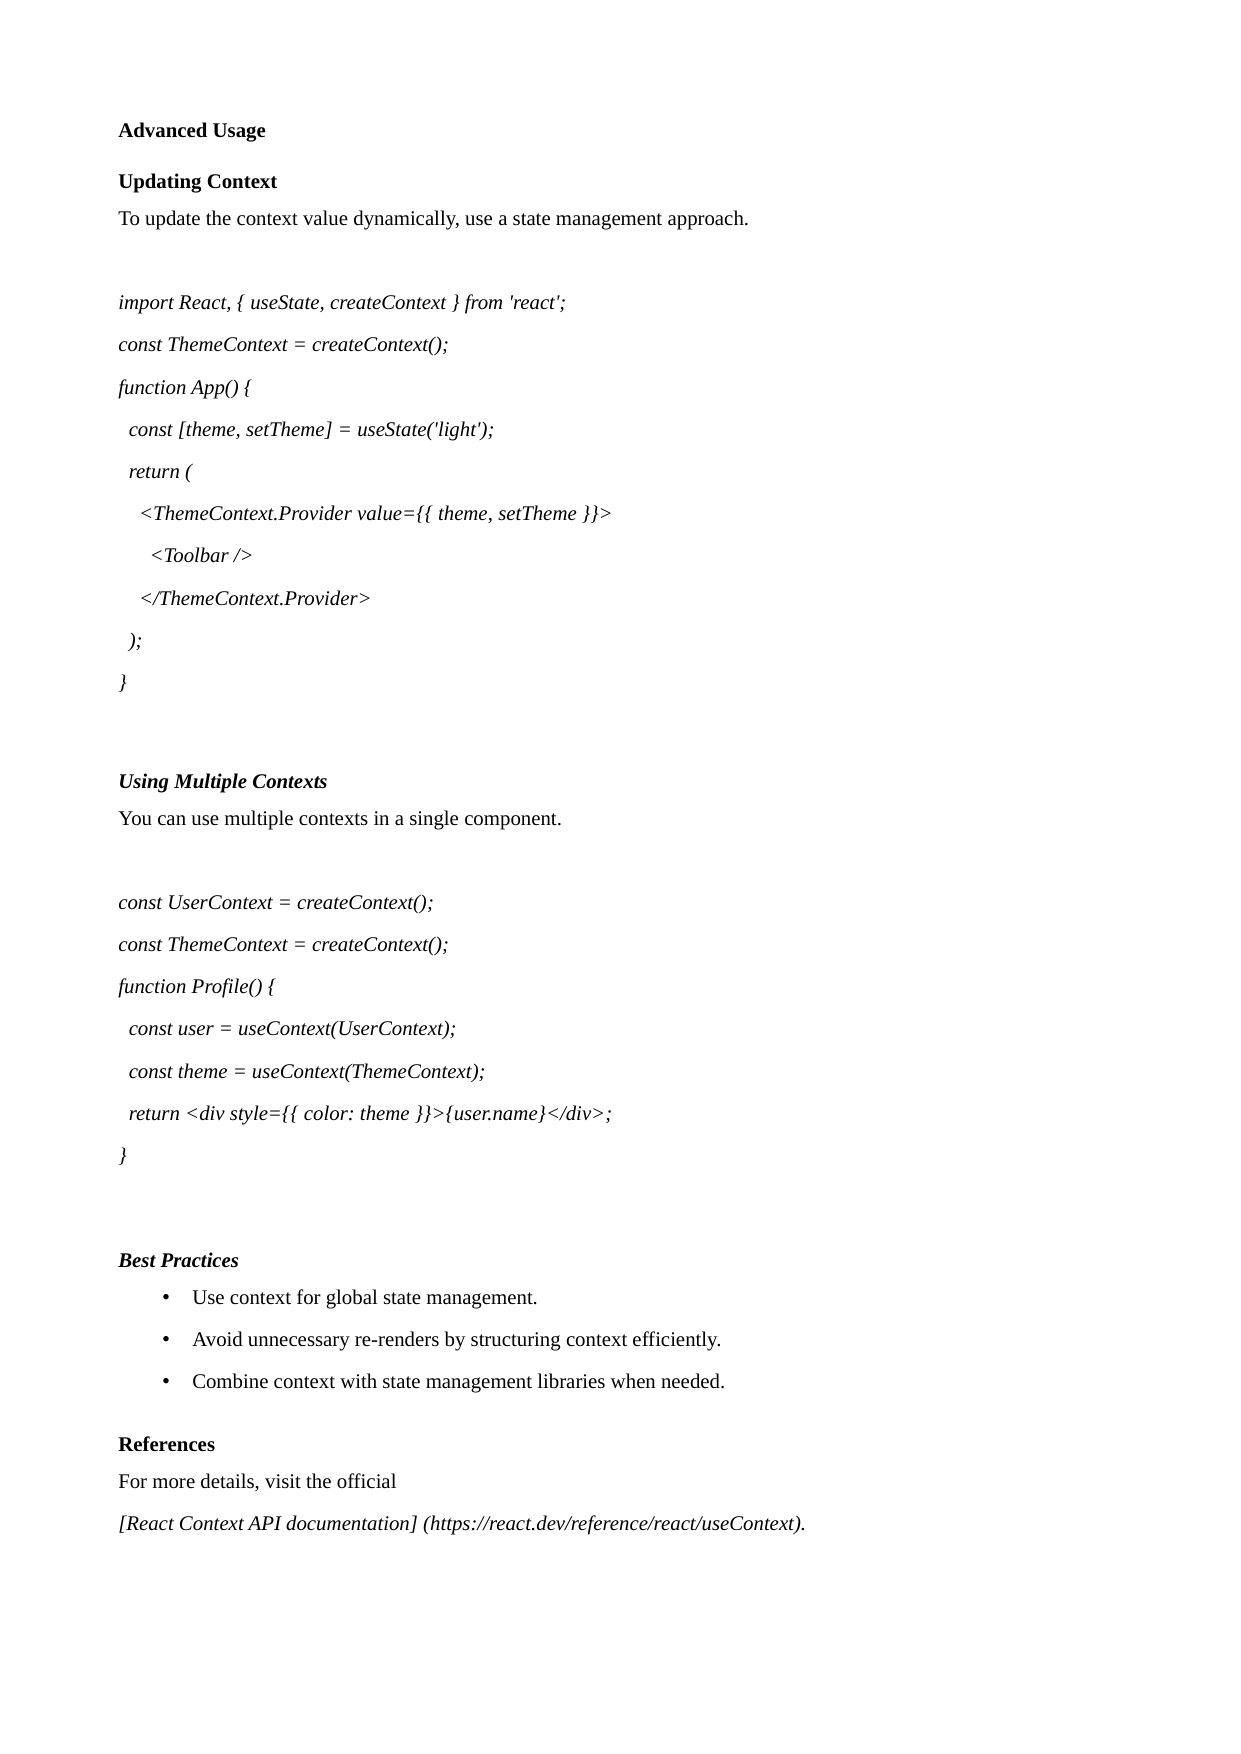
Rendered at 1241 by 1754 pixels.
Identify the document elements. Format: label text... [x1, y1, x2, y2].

text } [118, 1143, 1122, 1167]
text return ( [118, 459, 1122, 483]
text function Profile() { [118, 974, 1122, 998]
text For more details, visit the official [118, 1469, 1122, 1493]
list Avoid unnecessary re-renders by structuring context efficiently. [162, 1327, 1122, 1351]
list Combine context with state management libraries when needed. [162, 1369, 1122, 1393]
text const UserContext = createContext(); [118, 890, 1122, 914]
list Use context for global state management. [162, 1285, 1122, 1309]
subtitle Advanced Usage [118, 118, 1122, 142]
text const ThemeContext = createContext(); [118, 932, 1122, 956]
subtitle Updating Context [118, 169, 1122, 193]
text <ThemeContext.Provider value={{ theme, setTheme }}> [118, 501, 1122, 525]
text const ThemeContext = createContext(); [118, 332, 1122, 356]
text return <div style={{ color: theme }}>{user.name}</div>; [118, 1101, 1122, 1125]
subtitle Best Practices [118, 1248, 1122, 1272]
text const theme = useContext(ThemeContext); [118, 1058, 1122, 1083]
text const [theme, setTheme] = useState('light'); [118, 417, 1122, 441]
text [React Context API documentation] (https://react.dev/reference/react/useContext). [118, 1511, 1122, 1535]
text To update the context value dynamically, use a state management approach. [118, 206, 1122, 230]
text import React, { useState, createContext } from 'react'; [118, 290, 1122, 314]
text } [118, 670, 1122, 694]
subtitle Using Multiple Contexts [118, 769, 1122, 793]
subtitle References [118, 1432, 1122, 1456]
text You can use multiple contexts in a single component. [118, 805, 1122, 829]
text function App() { [118, 374, 1122, 399]
text </ThemeContext.Provider> [118, 586, 1122, 609]
text ); [118, 628, 1122, 652]
text <Toolbar /> [118, 543, 1122, 567]
text const user = useContext(UserContext); [118, 1016, 1122, 1040]
